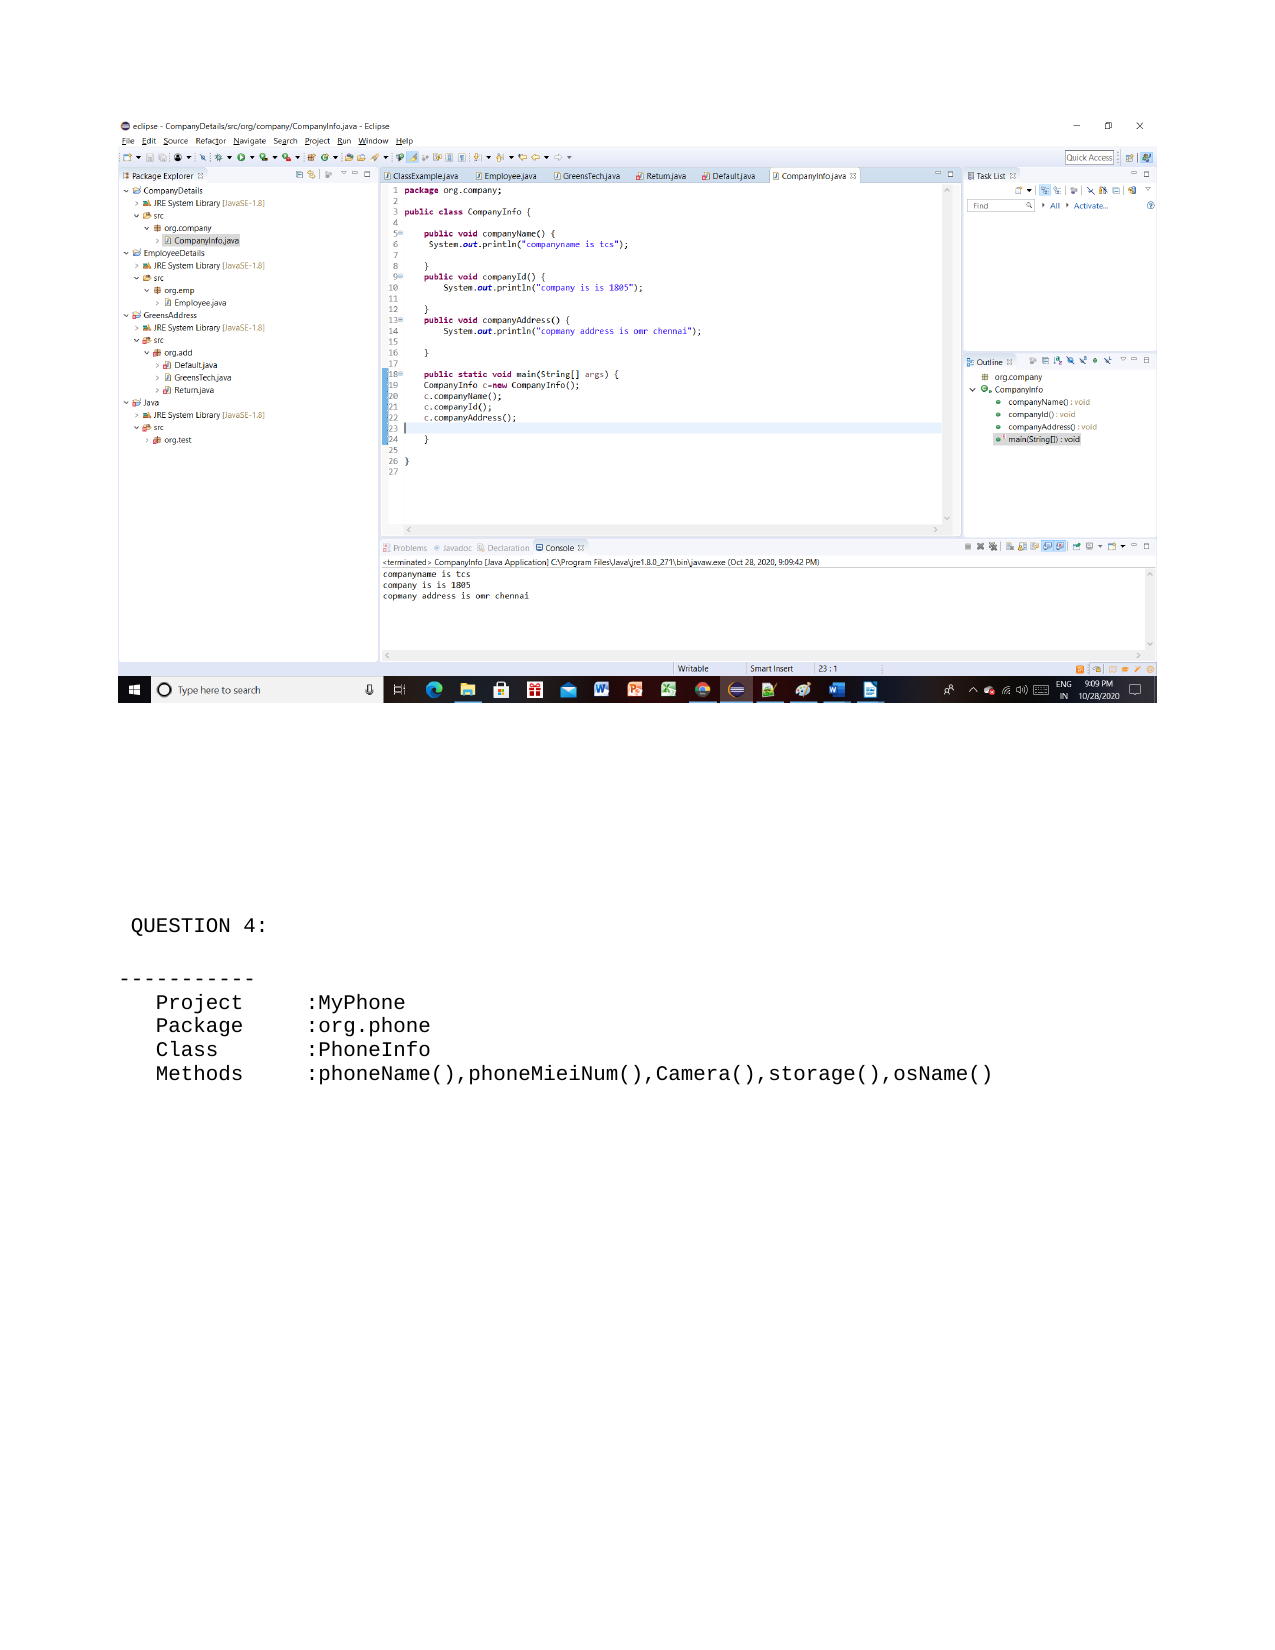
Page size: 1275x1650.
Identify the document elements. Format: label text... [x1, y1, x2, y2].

text QUESTION 4: [118, 915, 1157, 938]
text Project :MyPhone [118, 992, 1157, 1015]
picture [118, 118, 1157, 703]
text Class :PhoneInfo [118, 1039, 1157, 1063]
text ----------- [118, 968, 1157, 992]
text Methods :phoneName(),phoneMieiNum(),Camera(),storage(),osName() [118, 1063, 1157, 1086]
text Package :org.phone [118, 1015, 1157, 1039]
